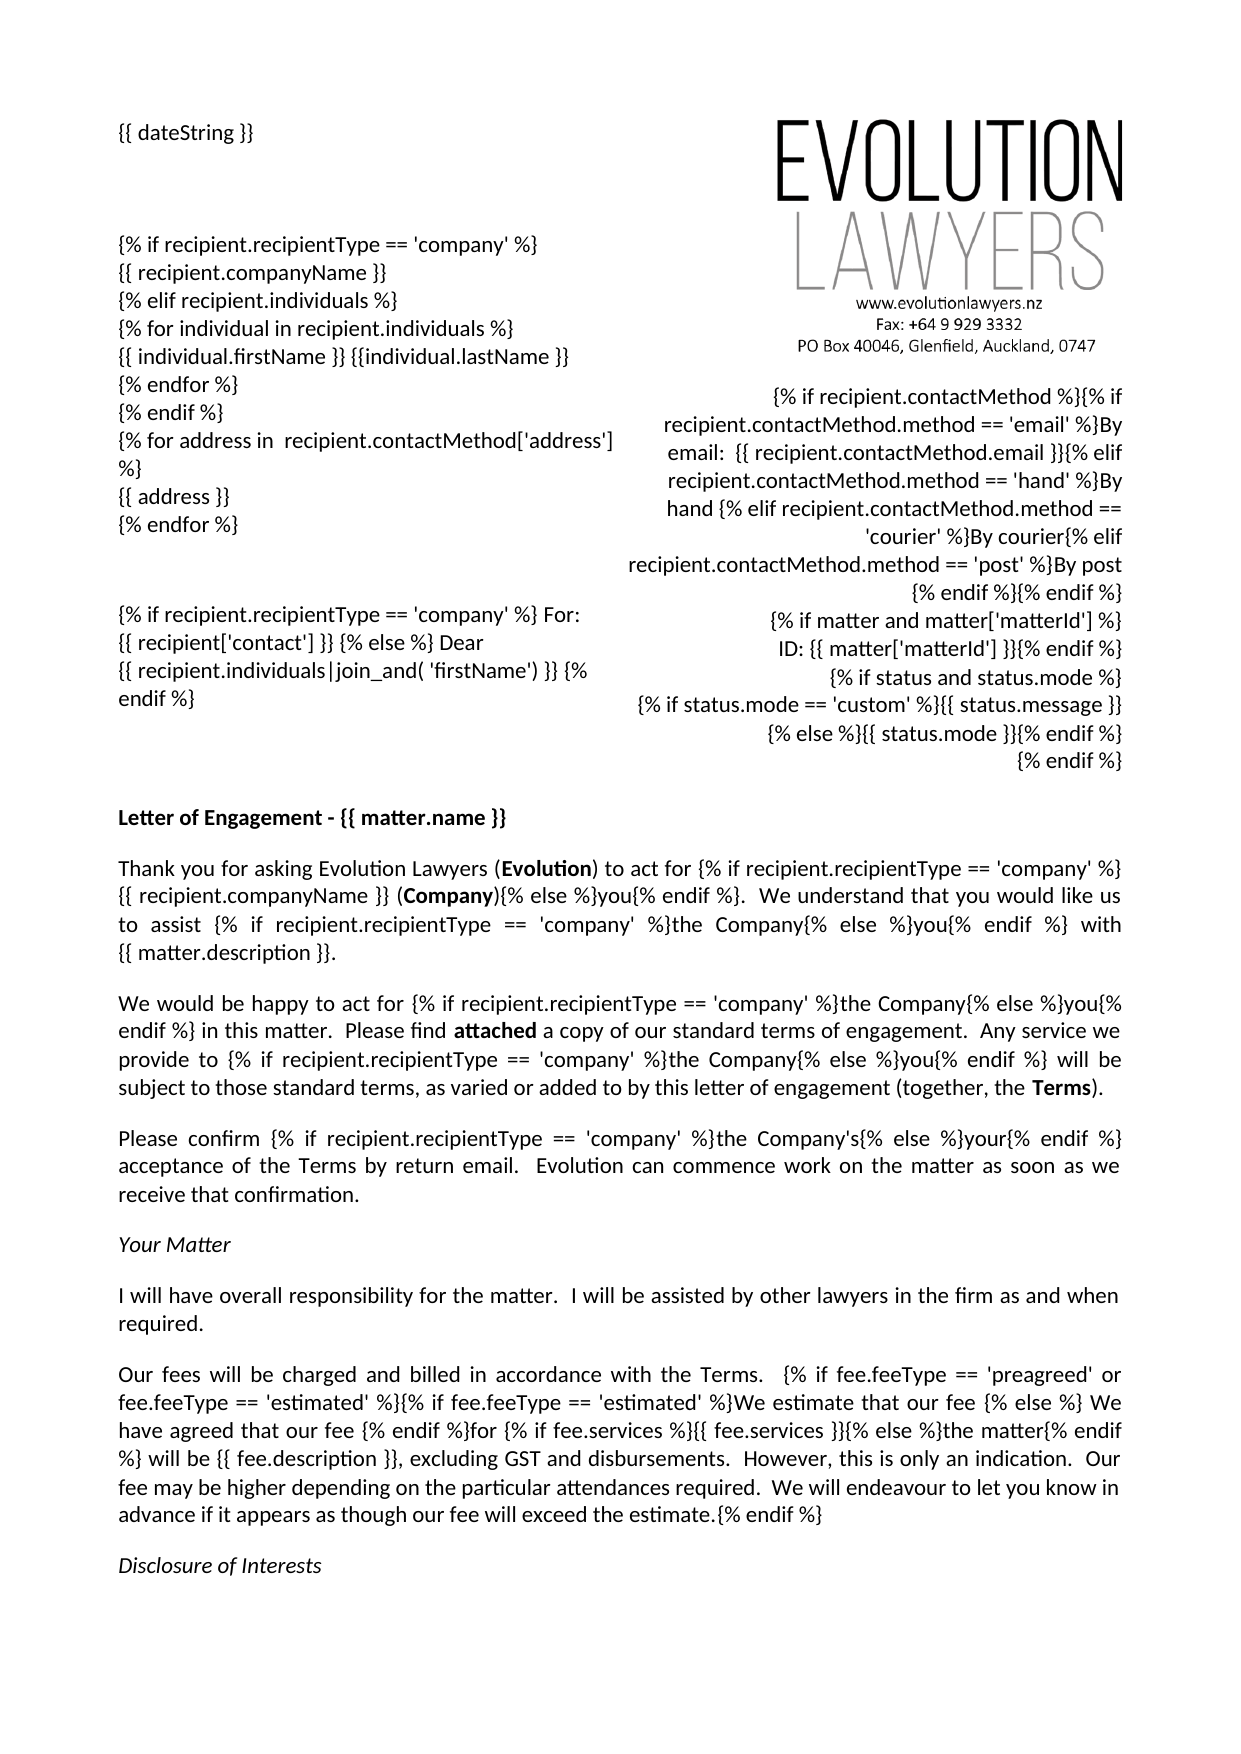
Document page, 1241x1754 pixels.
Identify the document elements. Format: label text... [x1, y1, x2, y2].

text I will have overall responsibility for the matter. I will be assisted by other lawyers in the firm as and when required. [118, 1282, 1122, 1338]
table_header {{ dateString }} {% if recipient.recipientType == 'company' %} {{ recipient.companyName }} {% elif recipient.individuals %} {% for individual in recipient.individuals %} {{ individual.firstName }} {{individual.lastName }} {% endfor %} {% endif %} {% for address in recipient.contactMethod['address'] %} {{ address }} {% endfor %} [118, 118, 620, 538]
picture [776, 118, 1123, 355]
subtitle Disclosure of Interests [118, 1552, 1122, 1579]
table_cell {% if recipient.recipientType == 'company' %} For: {{ recipient['contact'] }} {% else %} Dear {{ recipient.individuals|join_and( 'firstName') }} {% endif %} [118, 539, 620, 775]
text We would be happy to act for {% if recipient.recipientType == 'company' %}the Company{% else %}you{% endif %} in this matter. Please find attached a copy of our standard terms of engagement. Any service we provide to {% if recipient.recipientType == 'company' %}the Company{% else %}you{% endif %} will be subject to those standard terms, as varied or added to by this letter of engagement (together, the Terms). [118, 989, 1122, 1101]
subtitle Your Matter [118, 1231, 1122, 1259]
subtitle Letter of Engagement - {{ matter.name }} [118, 803, 1122, 831]
text Thank you for asking Evolution Lawyers (Evolution) to act for {% if recipient.recipientType == 'company' %}{{ recipient.companyName }} (Company){% else %}you{% endif %}. We understand that you would like us to assist {% if recipient.recipientType == 'company' %}the Company{% else %}you{% endif %} with {{ matter.description }}. [118, 854, 1122, 966]
table_header {% if recipient.contactMethod %}{% if recipient.contactMethod.method == 'email' %}By email: {{ recipient.contactMethod.email }}{% elif recipient.contactMethod.method == 'hand' %}By hand {% elif recipient.contactMethod.method == 'courier' %}By courier{% elif recipient.contactMethod.method == 'post' %}By post {% endif %}{% endif %} {% if matter and matter['matterId'] %} ID: {{ matter['matterId'] }}{% endif %} {% if status and status.mode %} {% if status.mode == 'custom' %}{{ status.message }}{% else %}{{ status.mode }}{% endif %} {% endif %} [620, 118, 1122, 775]
text Our fees will be charged and billed in accordance with the Terms. {% if fee.feeType == 'preagreed' or fee.feeType == 'estimated' %}{% if fee.feeType == 'estimated' %}We estimate that our fee {% else %} We have agreed that our fee {% endif %}for {% if fee.services %}{{ fee.services }}{% else %}the matter{% endif %} will be {{ fee.description }}, excluding GST and disbursements. However, this is only an indication. Our fee may be higher depending on the particular attendances required. We will endeavour to let you know in advance if it appears as though our fee will exceed the estimate.{% endif %} [118, 1361, 1122, 1529]
text Please confirm {% if recipient.recipientType == 'company' %}the Company's{% else %}your{% endif %} acceptance of the Terms by return email. Evolution can commence work on the matter as soon as we receive that confirmation. [118, 1124, 1122, 1208]
